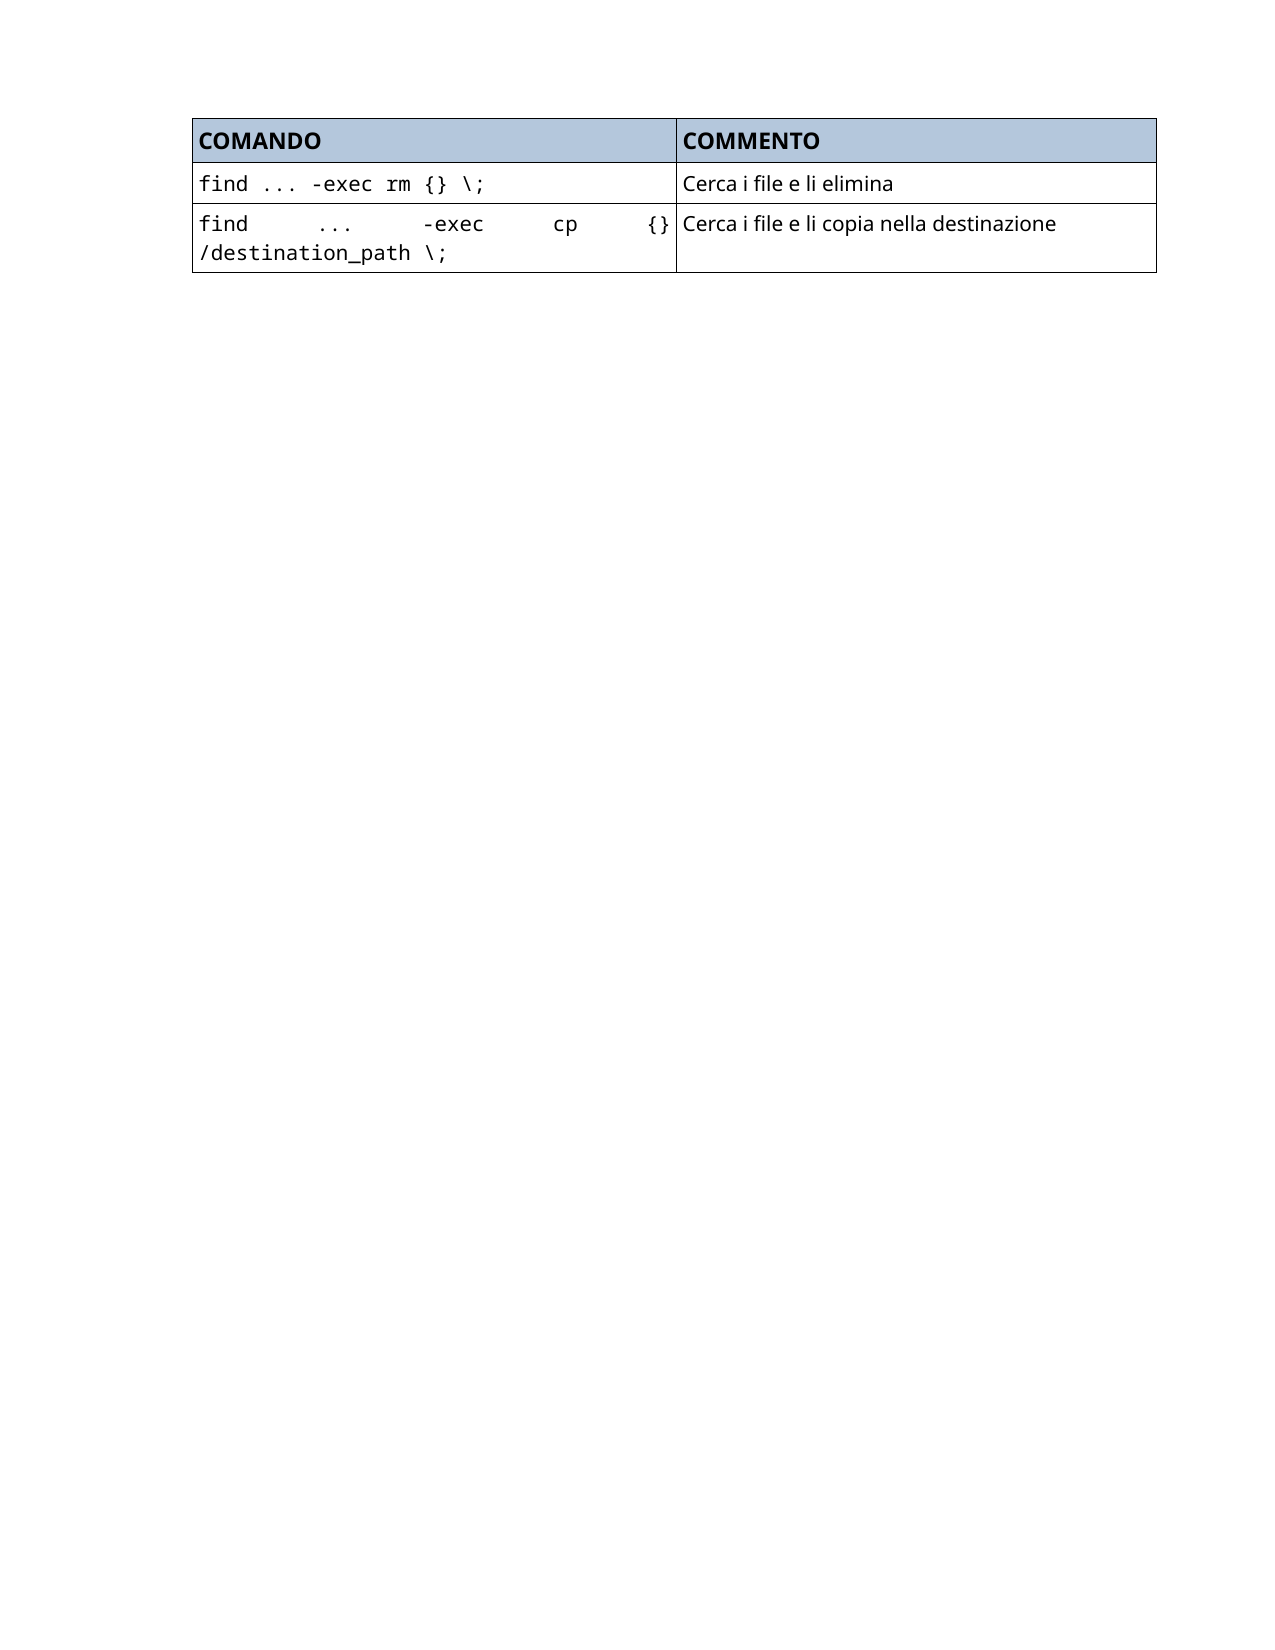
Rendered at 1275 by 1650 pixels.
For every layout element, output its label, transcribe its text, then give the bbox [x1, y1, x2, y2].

table_header COMANDO [193, 119, 676, 162]
table_cell find ... -exec rm {} \; [193, 163, 676, 203]
table_header COMMENTO [677, 119, 1156, 162]
table_cell find ... -exec cp {} /destination_path \; [193, 204, 676, 272]
table_cell Cerca i file e li copia nella destinazione [677, 204, 1156, 272]
table_cell Cerca i file e li elimina [677, 163, 1156, 203]
